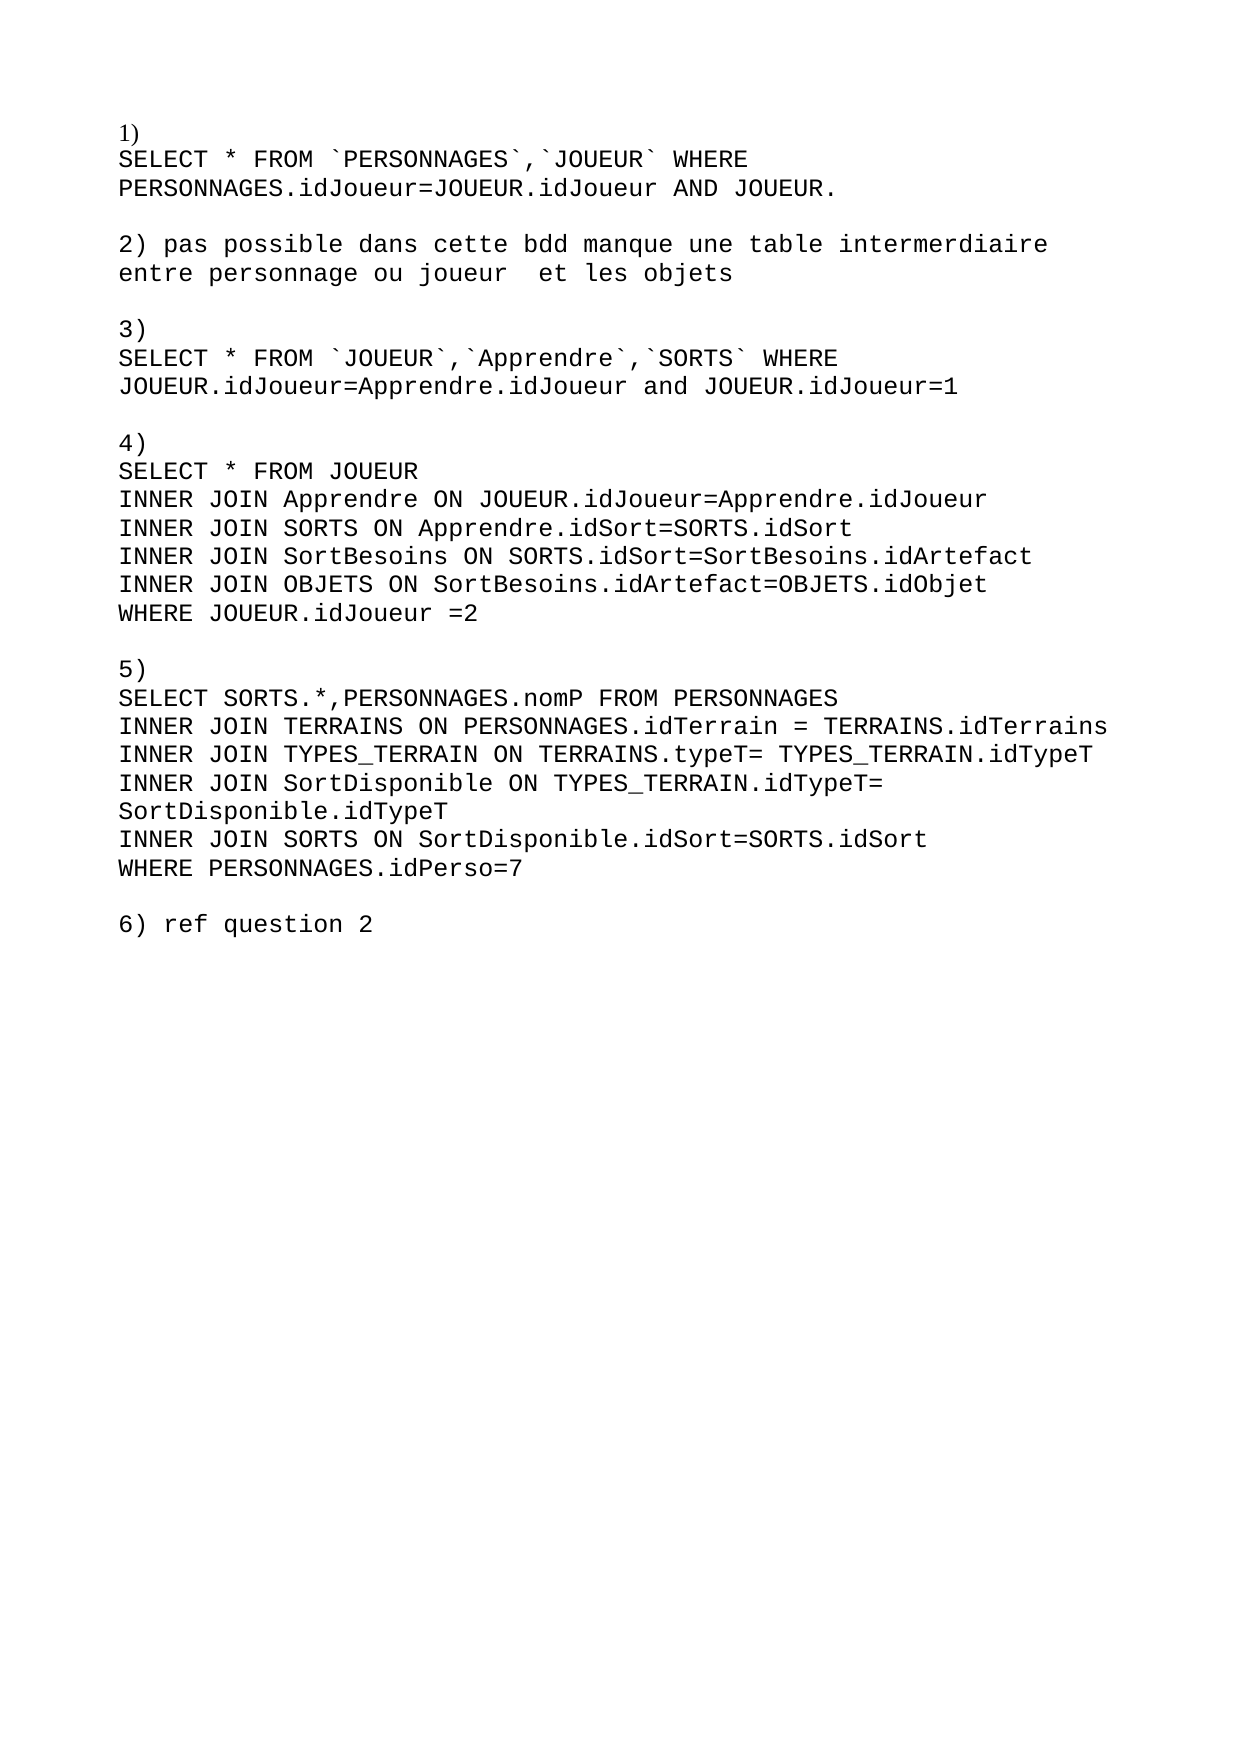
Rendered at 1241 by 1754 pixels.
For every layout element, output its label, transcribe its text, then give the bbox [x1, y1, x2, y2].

text SELECT * FROM JOUEUR [118, 458, 1122, 487]
text INNER JOIN TERRAINS ON PERSONNAGES.idTerrain = TERRAINS.idTerrains INNER JOIN TYPES_TERRAIN ON TERRAINS.typeT= TYPES_TERRAIN.idTypeT INNER JOIN SortDisponible ON TYPES_TERRAIN.idTypeT= SortDisponible.idTypeT [118, 713, 1122, 827]
text INNER JOIN SortBesoins ON SORTS.idSort=SortBesoins.idArtefact INNER JOIN OBJETS ON SortBesoins.idArtefact=OBJETS.idObjet [118, 543, 1122, 600]
text 5) [118, 657, 1122, 685]
text SELECT * FROM `PERSONNAGES`,`JOUEUR` WHERE PERSONNAGES.idJoueur=JOUEUR.idJoueur AND JOUEUR. [118, 147, 1122, 203]
text WHERE PERSONNAGES.idPerso=7 [118, 855, 1122, 883]
text SELECT * FROM `JOUEUR`,`Apprendre`,`SORTS` WHERE JOUEUR.idJoueur=Apprendre.idJoueur and JOUEUR.idJoueur=1 [118, 345, 1122, 402]
text INNER JOIN SORTS ON SortDisponible.idSort=SORTS.idSort [118, 827, 1122, 855]
text WHERE JOUEUR.idJoueur =2 [118, 600, 1122, 628]
text 3) [118, 317, 1122, 345]
text INNER JOIN SORTS ON Apprendre.idSort=SORTS.idSort [118, 515, 1122, 543]
text 6) ref question 2 [118, 912, 1122, 940]
text 1) [118, 118, 1122, 147]
text INNER JOIN Apprendre ON JOUEUR.idJoueur=Apprendre.idJoueur [118, 487, 1122, 515]
text SELECT SORTS.*,PERSONNAGES.nomP FROM PERSONNAGES [118, 685, 1122, 713]
text 4) [118, 430, 1122, 458]
text 2) pas possible dans cette bdd manque une table intermerdiaire entre personnage ou joueur et les objets [118, 232, 1122, 288]
